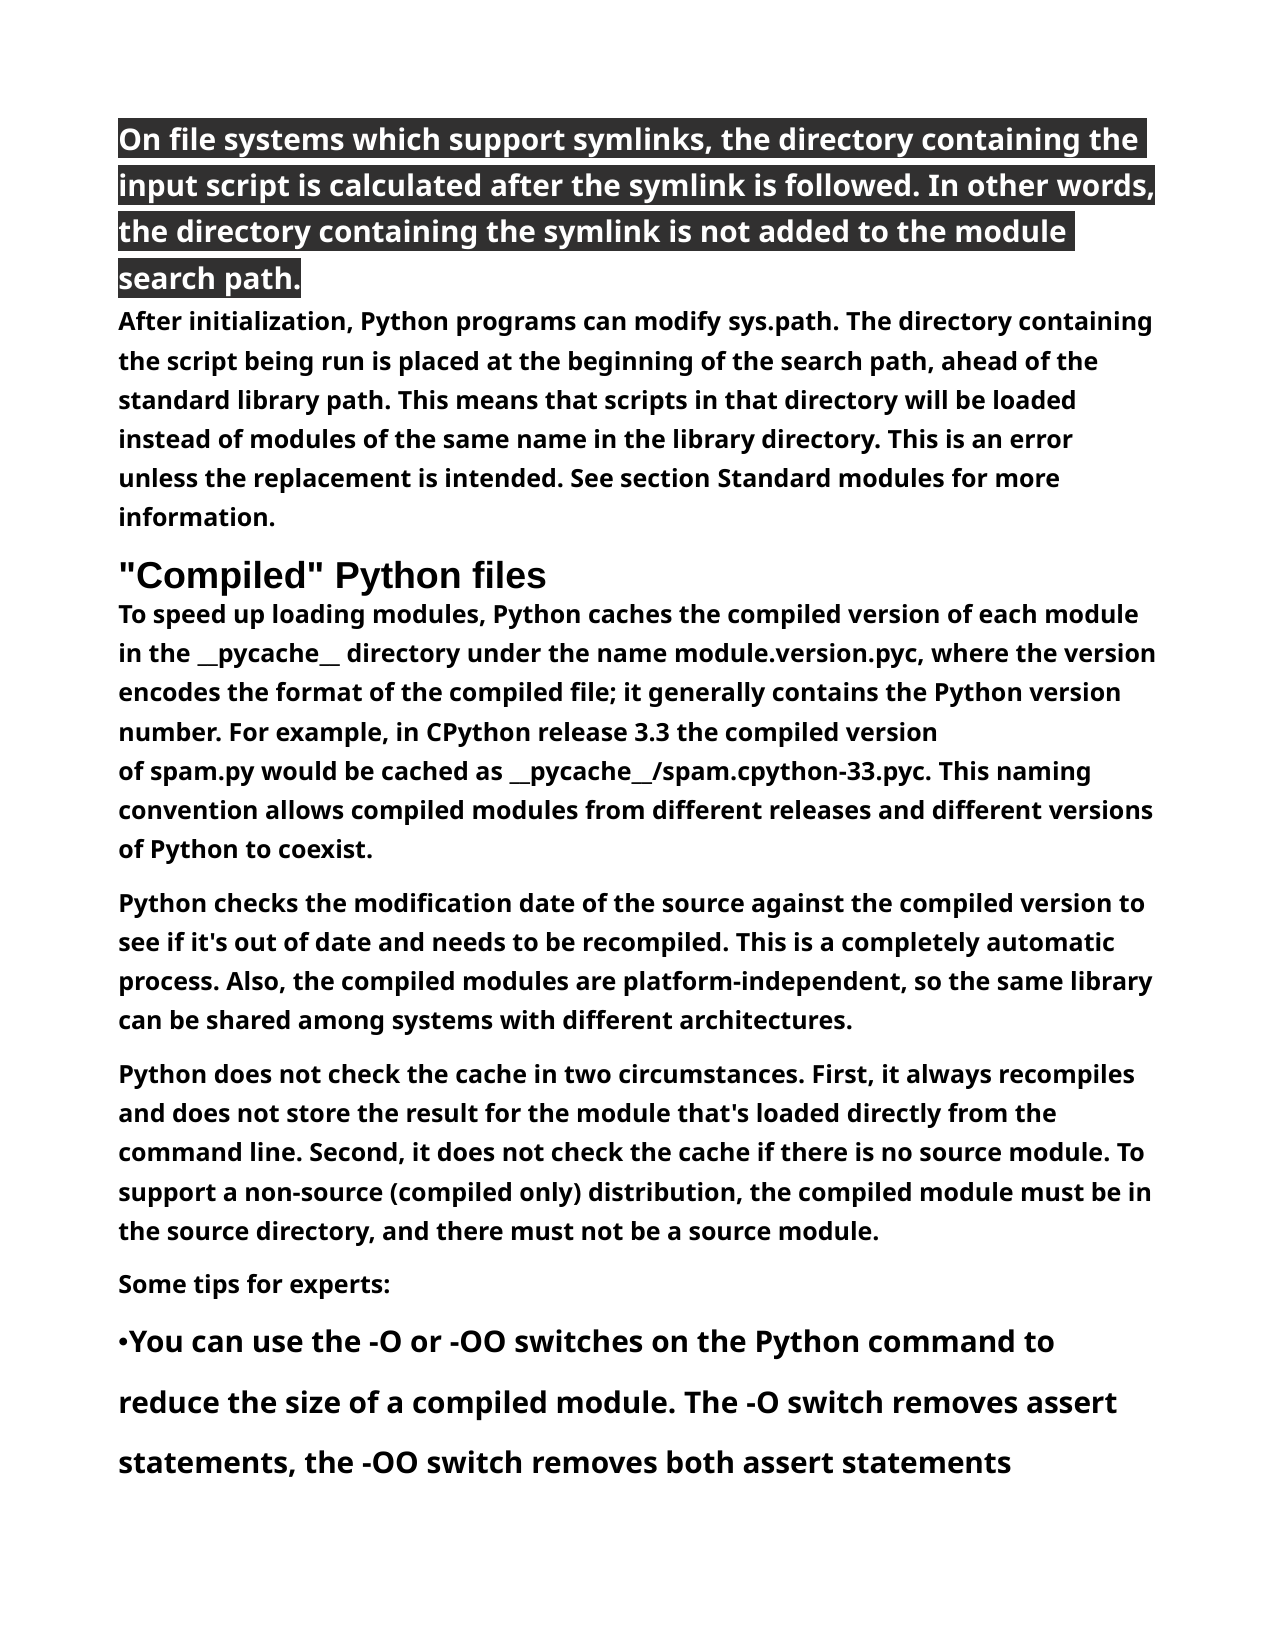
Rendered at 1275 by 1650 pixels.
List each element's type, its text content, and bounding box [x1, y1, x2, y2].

text To speed up loading modules, Python caches the compiled version of each module in the __pycache__ directory under the name module.version.pyc, where the version encodes the format of the compiled file; it generally contains the Python version number. For example, in CPython release 3.3 the compiled version of spam.py would be cached as __pycache__/spam.cpython-33.pyc. This naming convention allows compiled modules from different releases and different versions of Python to coexist. [118, 597, 1157, 866]
text On file systems which support symlinks, the directory containing the input script is calculated after the symlink is followed. In other words, the directory containing the symlink is not added to the module search path. [118, 118, 1157, 298]
text After initialization, Python programs can modify sys.path. The directory containing the script being run is placed at the beginning of the search path, ahead of the standard library path. This means that scripts in that directory will be loaded instead of modules of the same name in the library directory. This is an error unless the replacement is intended. See section Standard modules for more information. [118, 304, 1157, 534]
text Python does not check the cache in two circumstances. First, it always recompiles and does not store the result for the module that's loaded directly from the command line. Second, it does not check the cache if there is no source module. To support a non-source (compiled only) distribution, the compiled module must be in the source directory, and there must not be a source module. [118, 1057, 1157, 1247]
subtitle "Compiled" Python files [118, 553, 1157, 597]
text Python checks the modification date of the source against the compiled version to see if it's out of date and needs to be recompiled. This is a completely automatic process. Also, the compiled modules are platform-independent, so the same library can be shared among systems with different architectures. [118, 885, 1157, 1037]
list You can use the -O or -OO switches on the Python command to reduce the size of a compiled module. The -O switch removes assert statements, the -OO switch removes both assert statements [118, 1321, 1157, 1482]
text Some tips for experts: [118, 1267, 1157, 1301]
